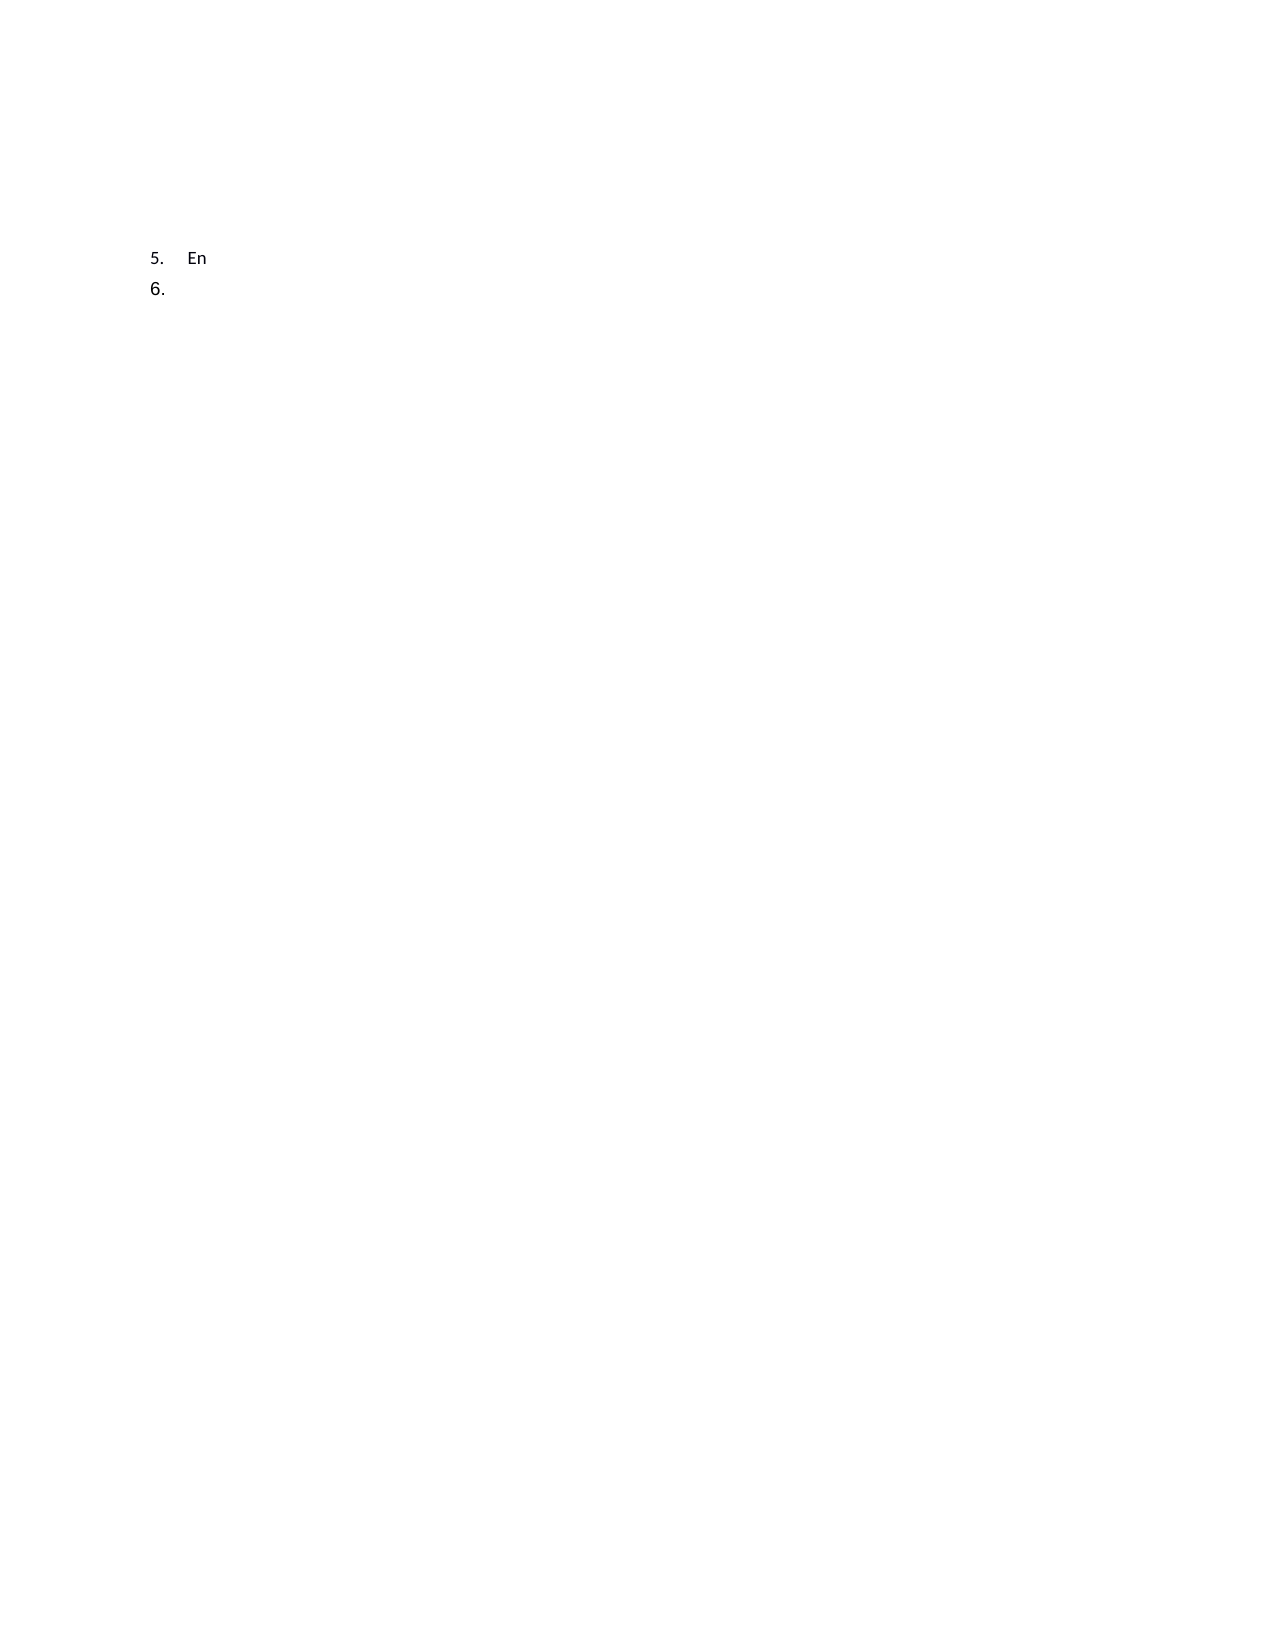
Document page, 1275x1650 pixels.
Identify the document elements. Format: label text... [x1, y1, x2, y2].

list En [150, 247, 1125, 269]
